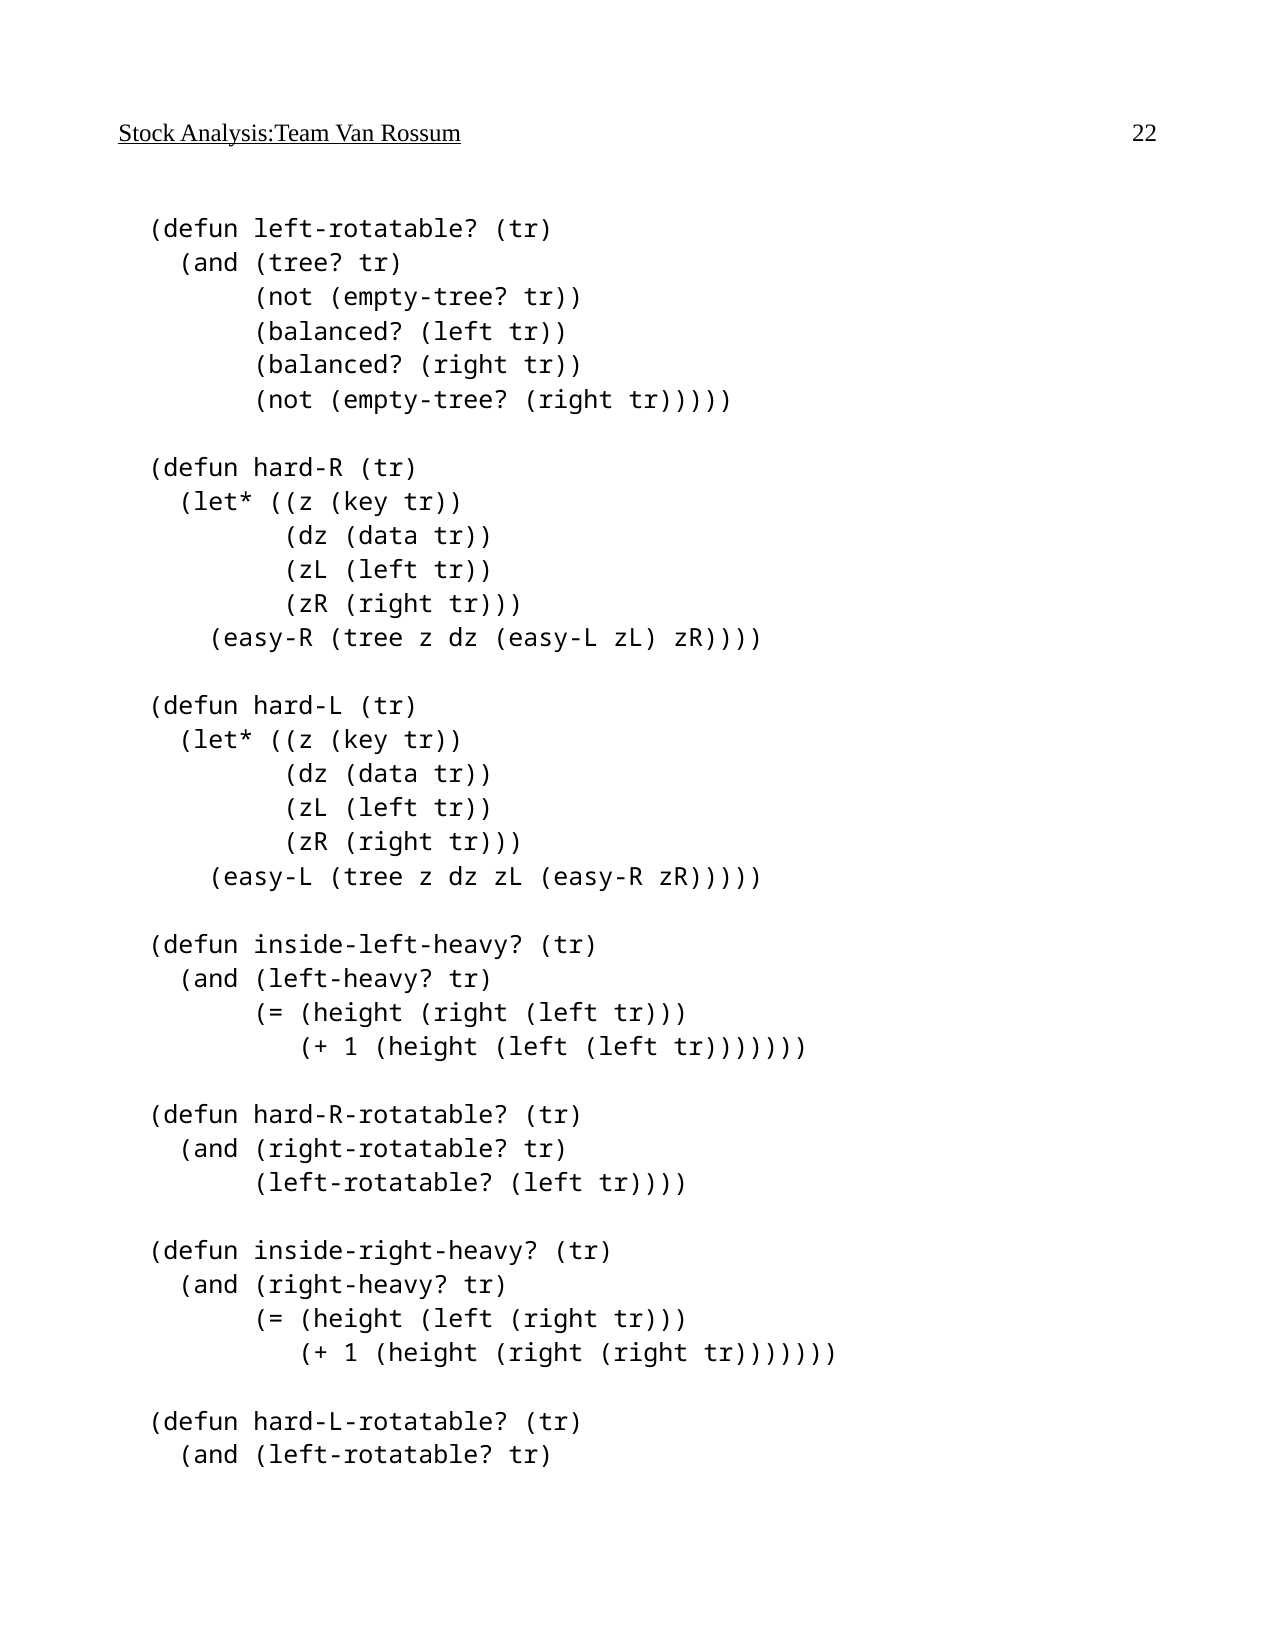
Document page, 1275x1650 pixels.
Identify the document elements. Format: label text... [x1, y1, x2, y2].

text (defun hard-L (tr) [118, 688, 1157, 722]
text (balanced? (left tr)) [118, 313, 1157, 347]
text (zR (right tr))) [118, 586, 1157, 620]
text (and (tree? tr) [118, 245, 1157, 279]
text (defun hard-R-rotatable? (tr) [118, 1097, 1157, 1131]
text (zR (right tr))) [118, 824, 1157, 858]
text (defun hard-R (tr) [118, 449, 1157, 483]
text (dz (data tr)) [118, 756, 1157, 790]
text (and (left-rotatable? tr) [118, 1437, 1157, 1471]
text (balanced? (right tr)) [118, 347, 1157, 381]
text (and (left-heavy? tr) [118, 960, 1157, 994]
text (dz (data tr)) [118, 517, 1157, 552]
text (+ 1 (height (left (left tr))))))) [118, 1028, 1157, 1062]
text (not (empty-tree? tr)) [118, 279, 1157, 313]
text (defun inside-right-heavy? (tr) [118, 1233, 1157, 1267]
text (not (empty-tree? (right tr))))) [118, 381, 1157, 415]
text (defun left-rotatable? (tr) [118, 211, 1157, 245]
text (zL (left tr)) [118, 790, 1157, 824]
text (= (height (right (left tr))) [118, 994, 1157, 1028]
text (left-rotatable? (left tr)))) [118, 1165, 1157, 1199]
text (and (right-rotatable? tr) [118, 1131, 1157, 1165]
text (= (height (left (right tr))) [118, 1301, 1157, 1335]
text (let* ((z (key tr)) [118, 722, 1157, 756]
text (let* ((z (key tr)) [118, 483, 1157, 517]
text (defun inside-left-heavy? (tr) [118, 926, 1157, 960]
text (easy-R (tree z dz (easy-L zL) zR)))) [118, 620, 1157, 654]
text (defun hard-L-rotatable? (tr) [118, 1403, 1157, 1437]
text (and (right-heavy? tr) [118, 1267, 1157, 1301]
text (+ 1 (height (right (right tr))))))) [118, 1335, 1157, 1369]
text (easy-L (tree z dz zL (easy-R zR))))) [118, 858, 1157, 892]
text (zL (left tr)) [118, 552, 1157, 586]
